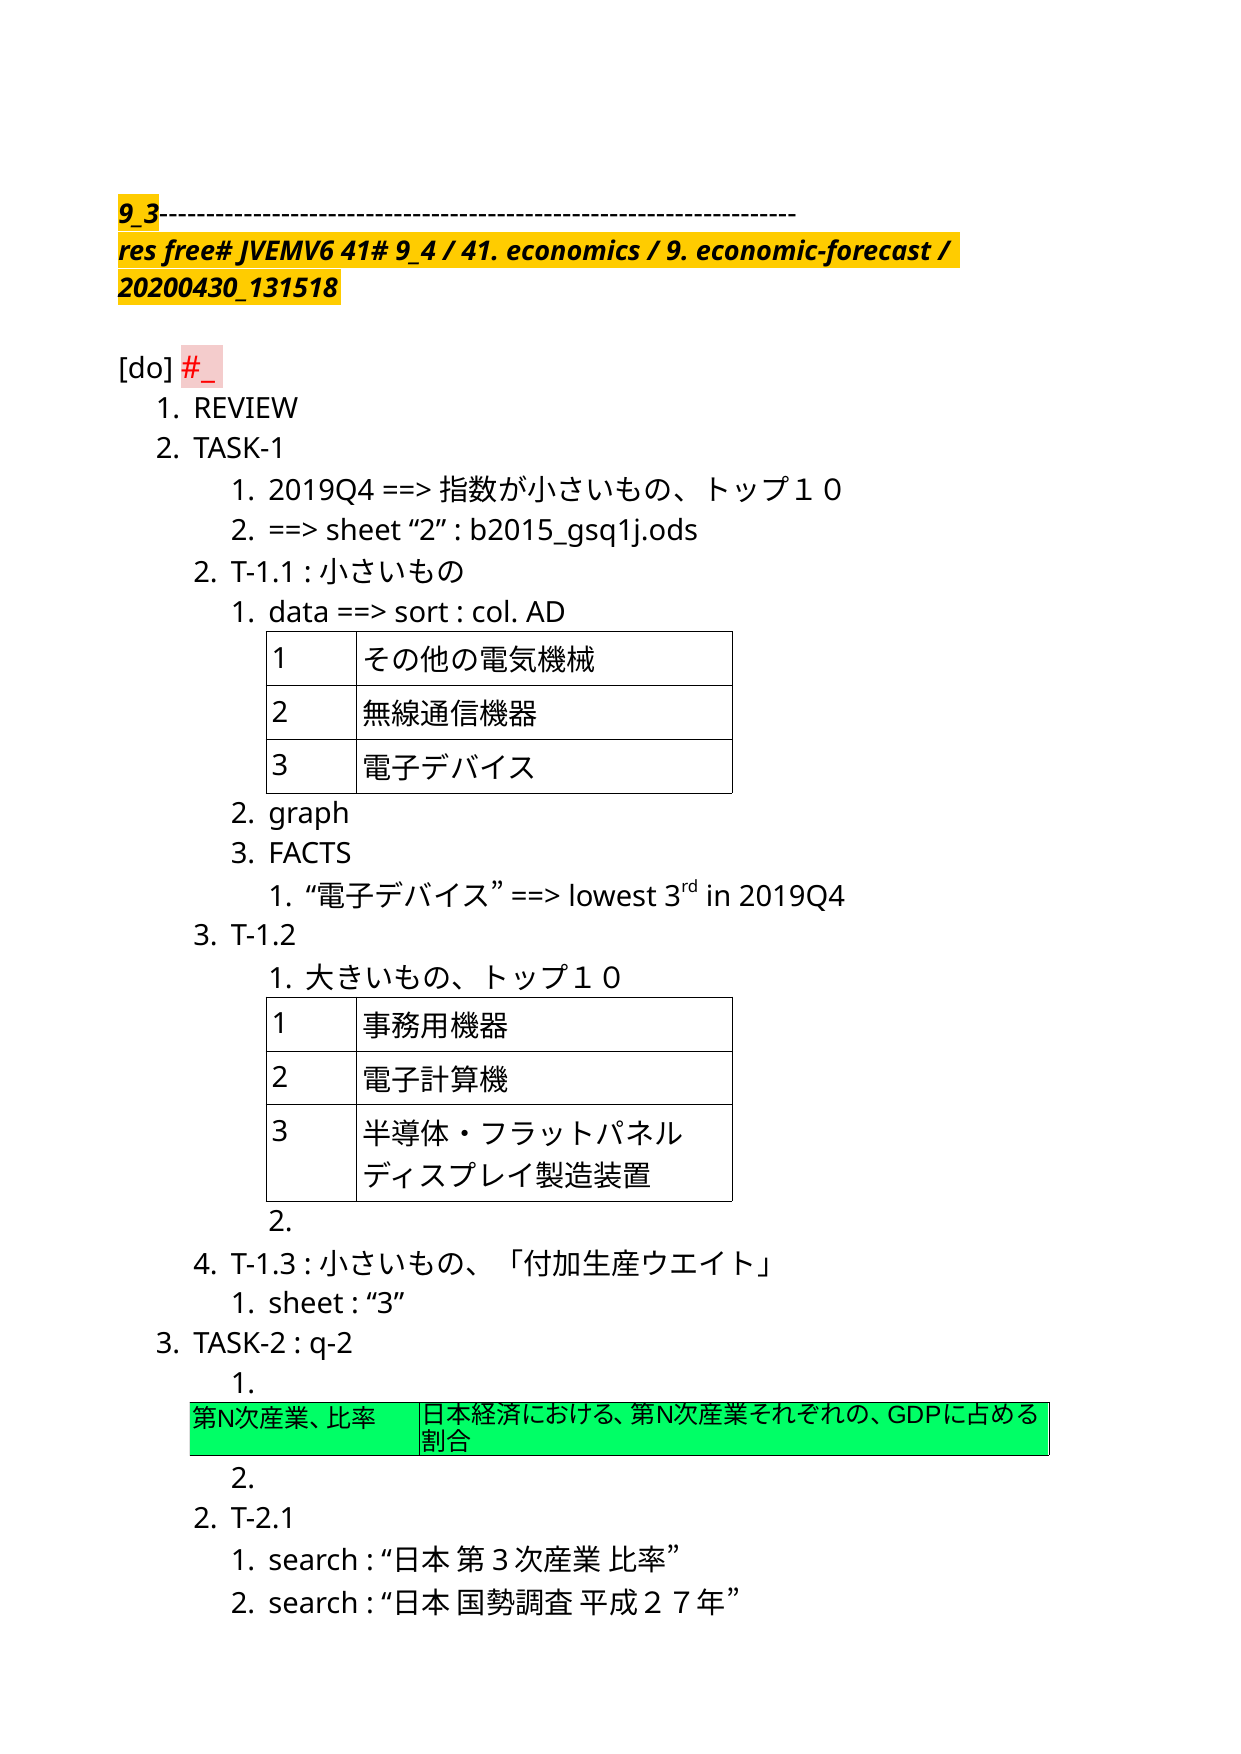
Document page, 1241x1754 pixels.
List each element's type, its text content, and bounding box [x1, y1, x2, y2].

list REVIEW [156, 388, 1122, 427]
table_cell 2 [267, 1052, 356, 1104]
list T-1.3 : 小さいもの、「付加生産ウエイト」 [193, 1240, 1122, 1283]
table_header 1 [267, 632, 356, 685]
table_cell 3 [267, 740, 356, 793]
text 9_3-------------------------------------------------------------------- [118, 192, 1122, 232]
table_header 事務用機器 [357, 998, 732, 1051]
list ==> sheet “2” : b2015_gsq1j.ods [231, 509, 1122, 549]
list data ==> sort : col. AD [231, 591, 1122, 631]
list 大きいもの、トップ１０ [268, 954, 1122, 997]
list T-2.1 [193, 1497, 1122, 1537]
list 2019Q4 ==> 指数が小さいもの、トップ１０ [231, 467, 1122, 509]
text [do] #_ [118, 345, 1122, 388]
list TASK-2 : q-2 [156, 1322, 1122, 1362]
list search : “日本 第3次産業 比率” [231, 1537, 1122, 1579]
list FACTS [231, 832, 1122, 872]
table_header 1 [267, 998, 356, 1051]
table_cell 半導体・フラットパネルディスプレイ製造装置 [357, 1105, 732, 1201]
list T-1.2 [193, 914, 1122, 954]
table_cell 電子デバイス [357, 740, 732, 793]
list T-1.1 : 小さいもの [193, 549, 1122, 591]
table_cell 電子計算機 [357, 1052, 732, 1104]
table_cell 3 [267, 1105, 356, 1201]
list search : “日本 国勢調査 平成２７年” [231, 1579, 1122, 1622]
table_header その他の電気機械 [357, 632, 732, 685]
table_cell 2 [267, 686, 356, 739]
table_cell 無線通信機器 [357, 686, 732, 739]
list sheet : “3” [231, 1283, 1122, 1322]
list graph [231, 793, 1122, 832]
list “電子デバイス” ==> lowest 3rd in 2019Q4 [268, 872, 1122, 914]
list TASK-1 [156, 427, 1122, 467]
text res free# JVEMV6 41# 9_4 / 41. economics / 9. economic-forecast / 20200430_131518 [118, 232, 1122, 305]
